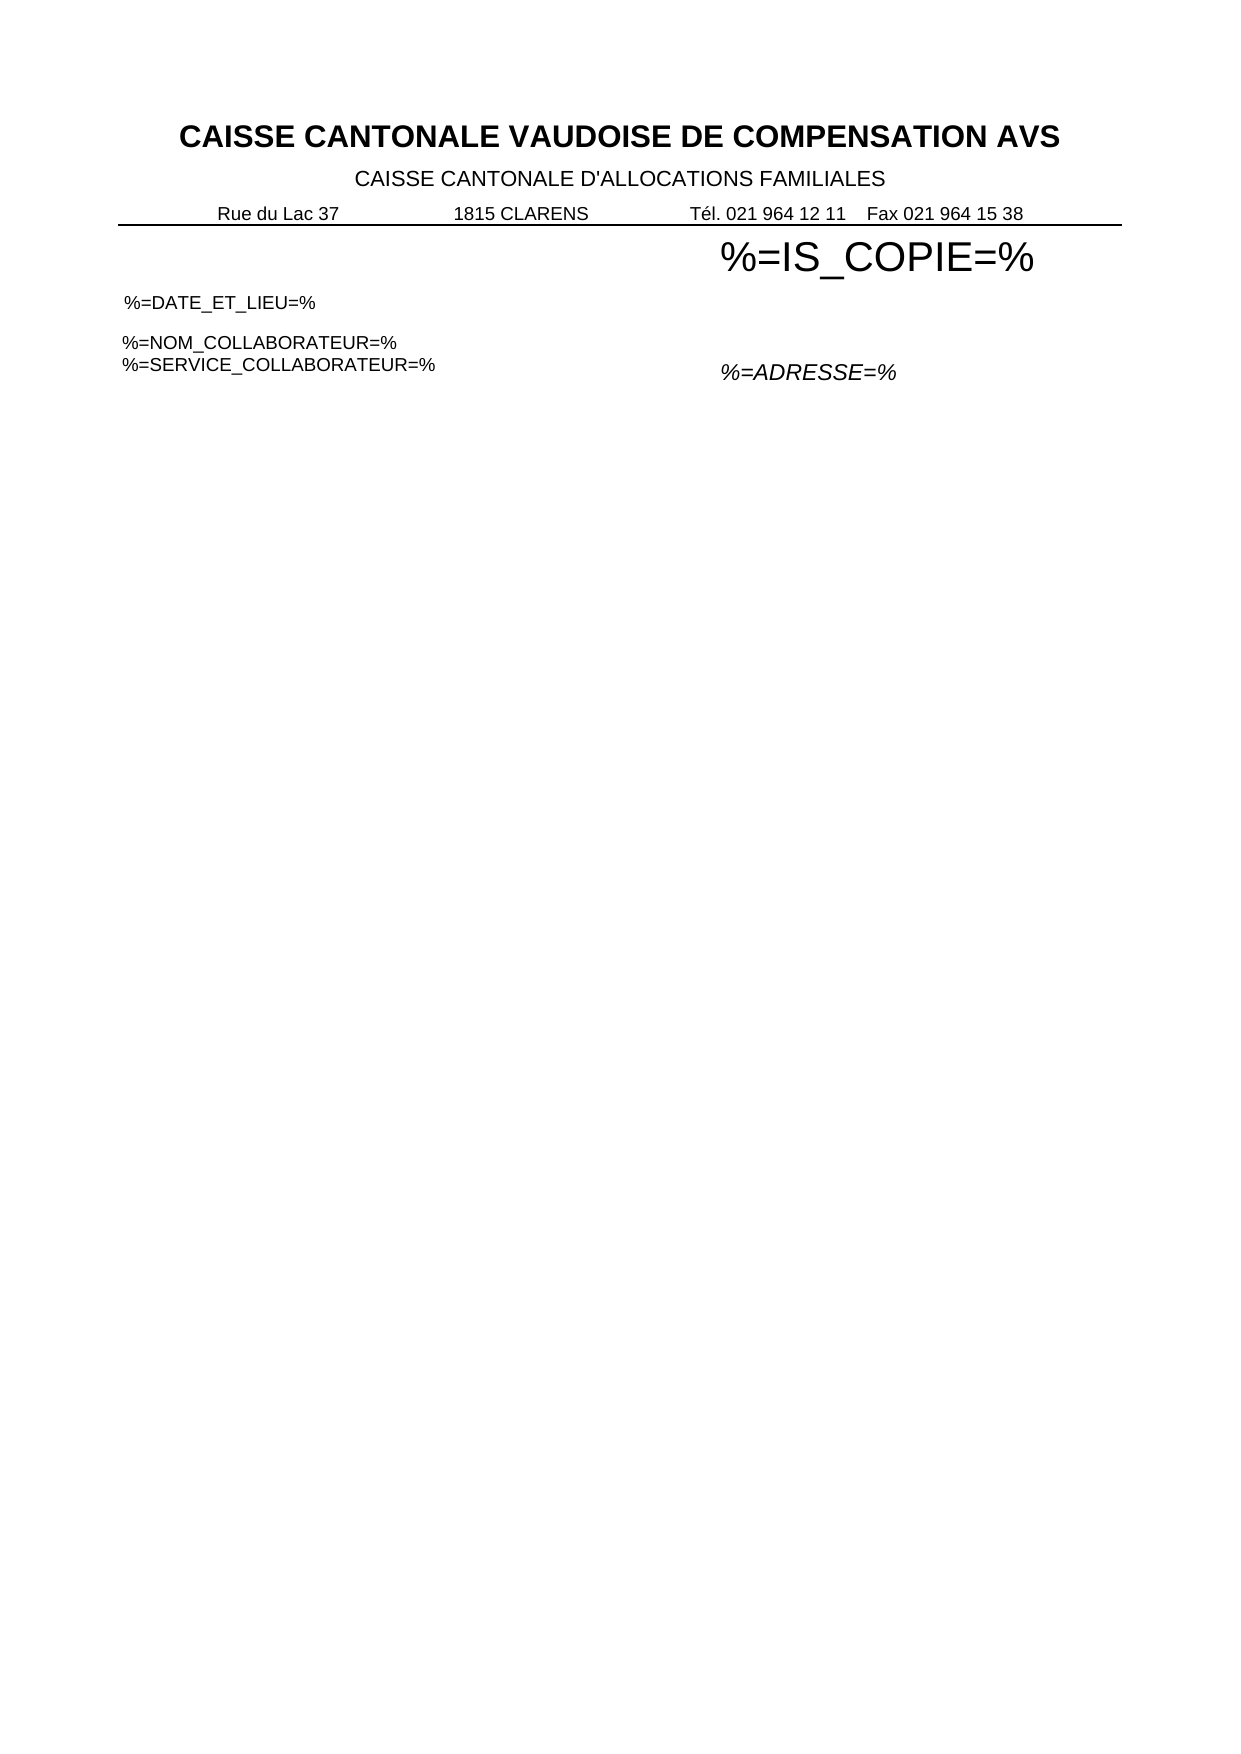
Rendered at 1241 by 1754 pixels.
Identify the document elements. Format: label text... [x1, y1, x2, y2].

table_cell %=NOM_COLLABORATEUR=% %=SERVICE_COLLABORATEUR=% [118, 326, 573, 402]
text Rue du Lac 37 1815 CLARENS Tél. 021 964 12 11 Fax 021 964 15 38 [118, 203, 1122, 224]
table_cell [573, 286, 714, 326]
text CAISSE CANTONALE VAUDOISE DE COMPENSATION AVS [118, 118, 1122, 154]
table_header [118, 226, 573, 286]
text CAISSE CANTONALE D'ALLOCATIONS FAMILIALES [118, 166, 1122, 191]
table_cell %=ADRESSE=% [714, 286, 1122, 402]
table_header %=IS_COPIE=% [714, 226, 1122, 286]
table_cell [573, 326, 714, 402]
table_header [573, 226, 714, 286]
table_cell %=DATE_ET_LIEU=% [118, 286, 573, 326]
